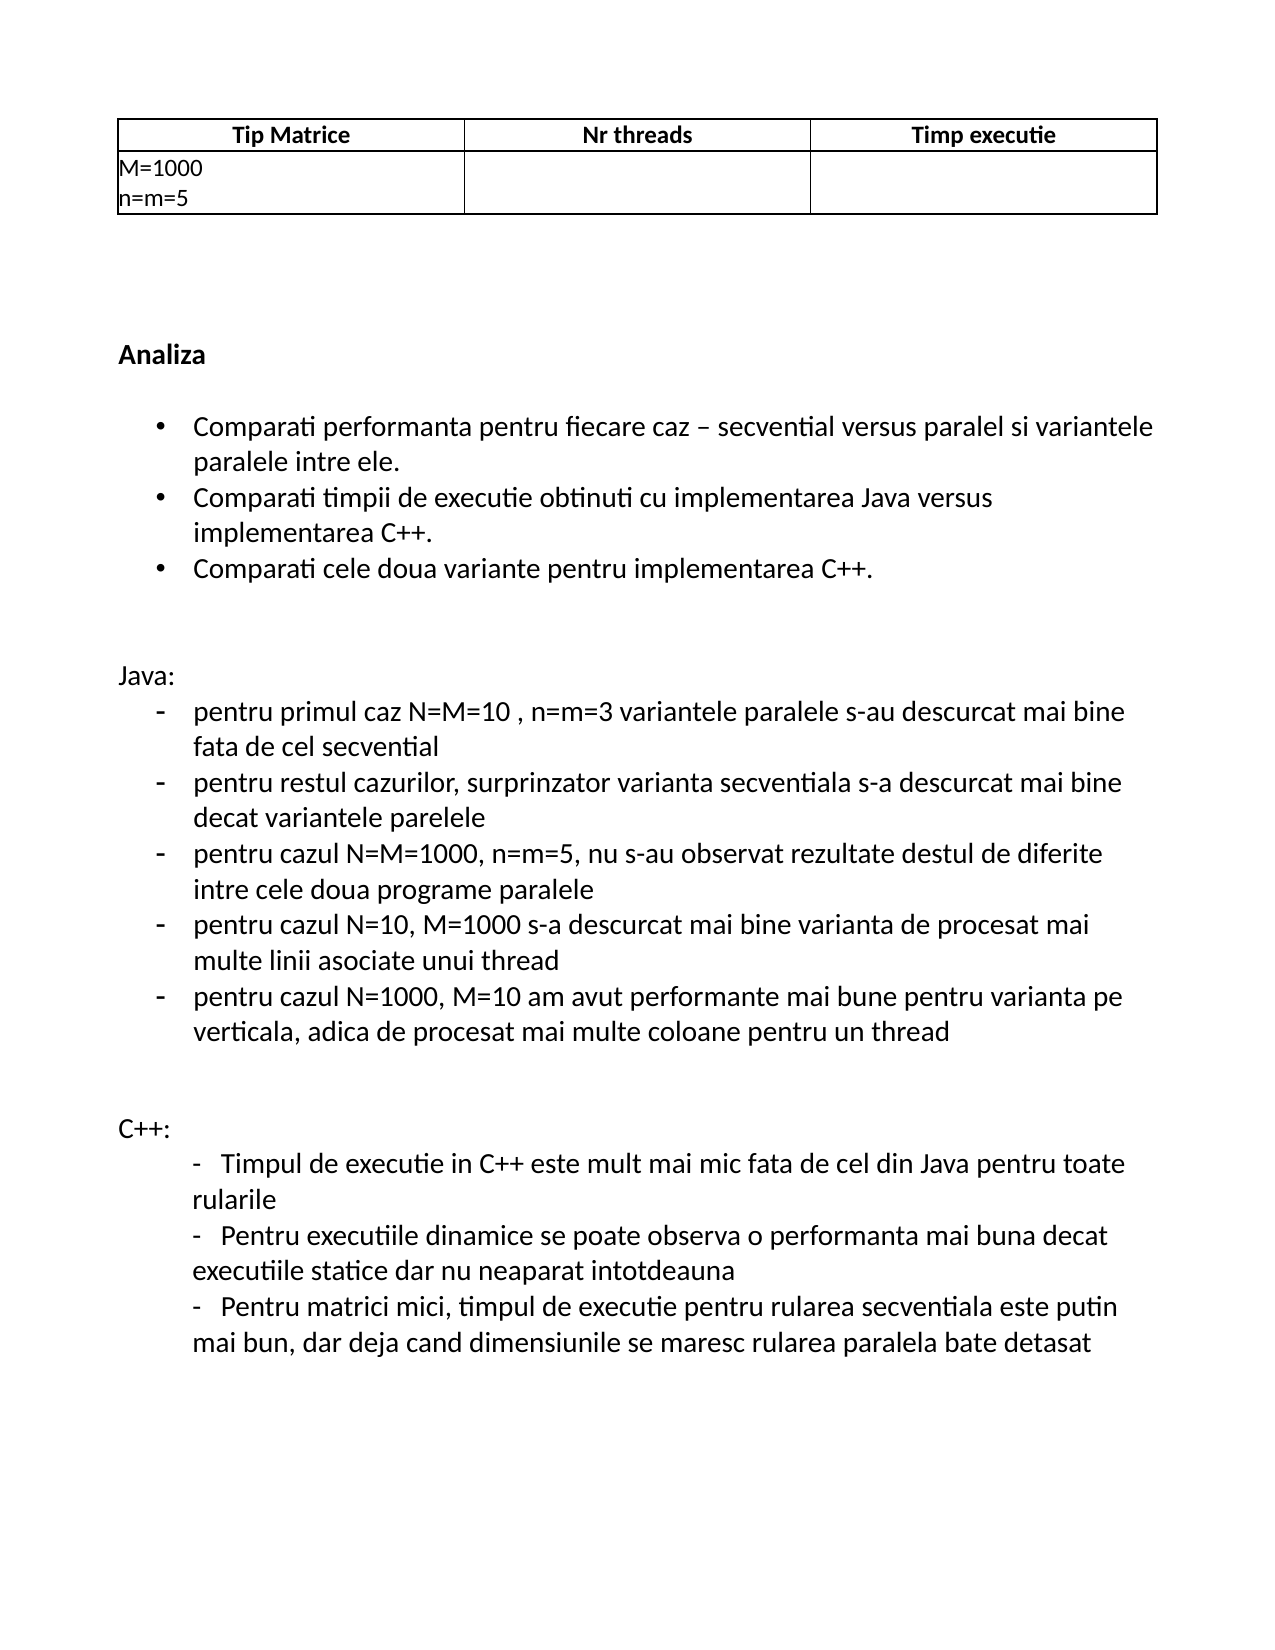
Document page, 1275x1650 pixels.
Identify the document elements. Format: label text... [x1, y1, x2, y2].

table_cell [811, 152, 1156, 213]
list pentru restul cazurilor, surprinzator varianta secventiala s-a descurcat mai bine decat variantele parelele [156, 764, 1157, 835]
text - Pentru executiile dinamice se poate observa o performanta mai buna decat executiile statice dar nu neaparat intotdeauna [118, 1217, 1157, 1288]
list Comparati timpii de executie obtinuti cu implementarea Java versus implementarea C++. [156, 479, 1157, 550]
text - Pentru matrici mici, timpul de executie pentru rularea secventiala este putin mai bun, dar deja cand dimensiunile se maresc rularea paralela bate detasat [118, 1288, 1157, 1359]
list pentru primul caz N=M=10 , n=m=3 variantele paralele s-au descurcat mai bine fata de cel secvential [156, 693, 1157, 764]
list pentru cazul N=1000, M=10 am avut performante mai bune pentru varianta pe verticala, adica de procesat mai multe coloane pentru un thread [156, 978, 1157, 1049]
table_header Timp executie [811, 120, 1156, 150]
text Java: [118, 657, 1157, 693]
table_cell [465, 152, 810, 213]
text Analiza [118, 336, 1157, 372]
table_cell M=1000 n=m=5 [119, 152, 464, 213]
list Comparati cele doua variante pentru implementarea C++. [156, 550, 1157, 586]
text - Timpul de executie in C++ este mult mai mic fata de cel din Java pentru toate rularile [118, 1146, 1157, 1217]
table_header Tip Matrice [119, 120, 464, 150]
list pentru cazul N=M=1000, n=m=5, nu s-au observat rezultate destul de diferite intre cele doua programe paralele [156, 835, 1157, 906]
list Comparati performanta pentru fiecare caz – secvential versus paralel si variantele paralele intre ele. [156, 408, 1157, 479]
list pentru cazul N=10, M=1000 s-a descurcat mai bine varianta de procesat mai multe linii asociate unui thread [156, 906, 1157, 978]
table_header Nr threads [465, 120, 810, 150]
text C++: [118, 1110, 1157, 1146]
